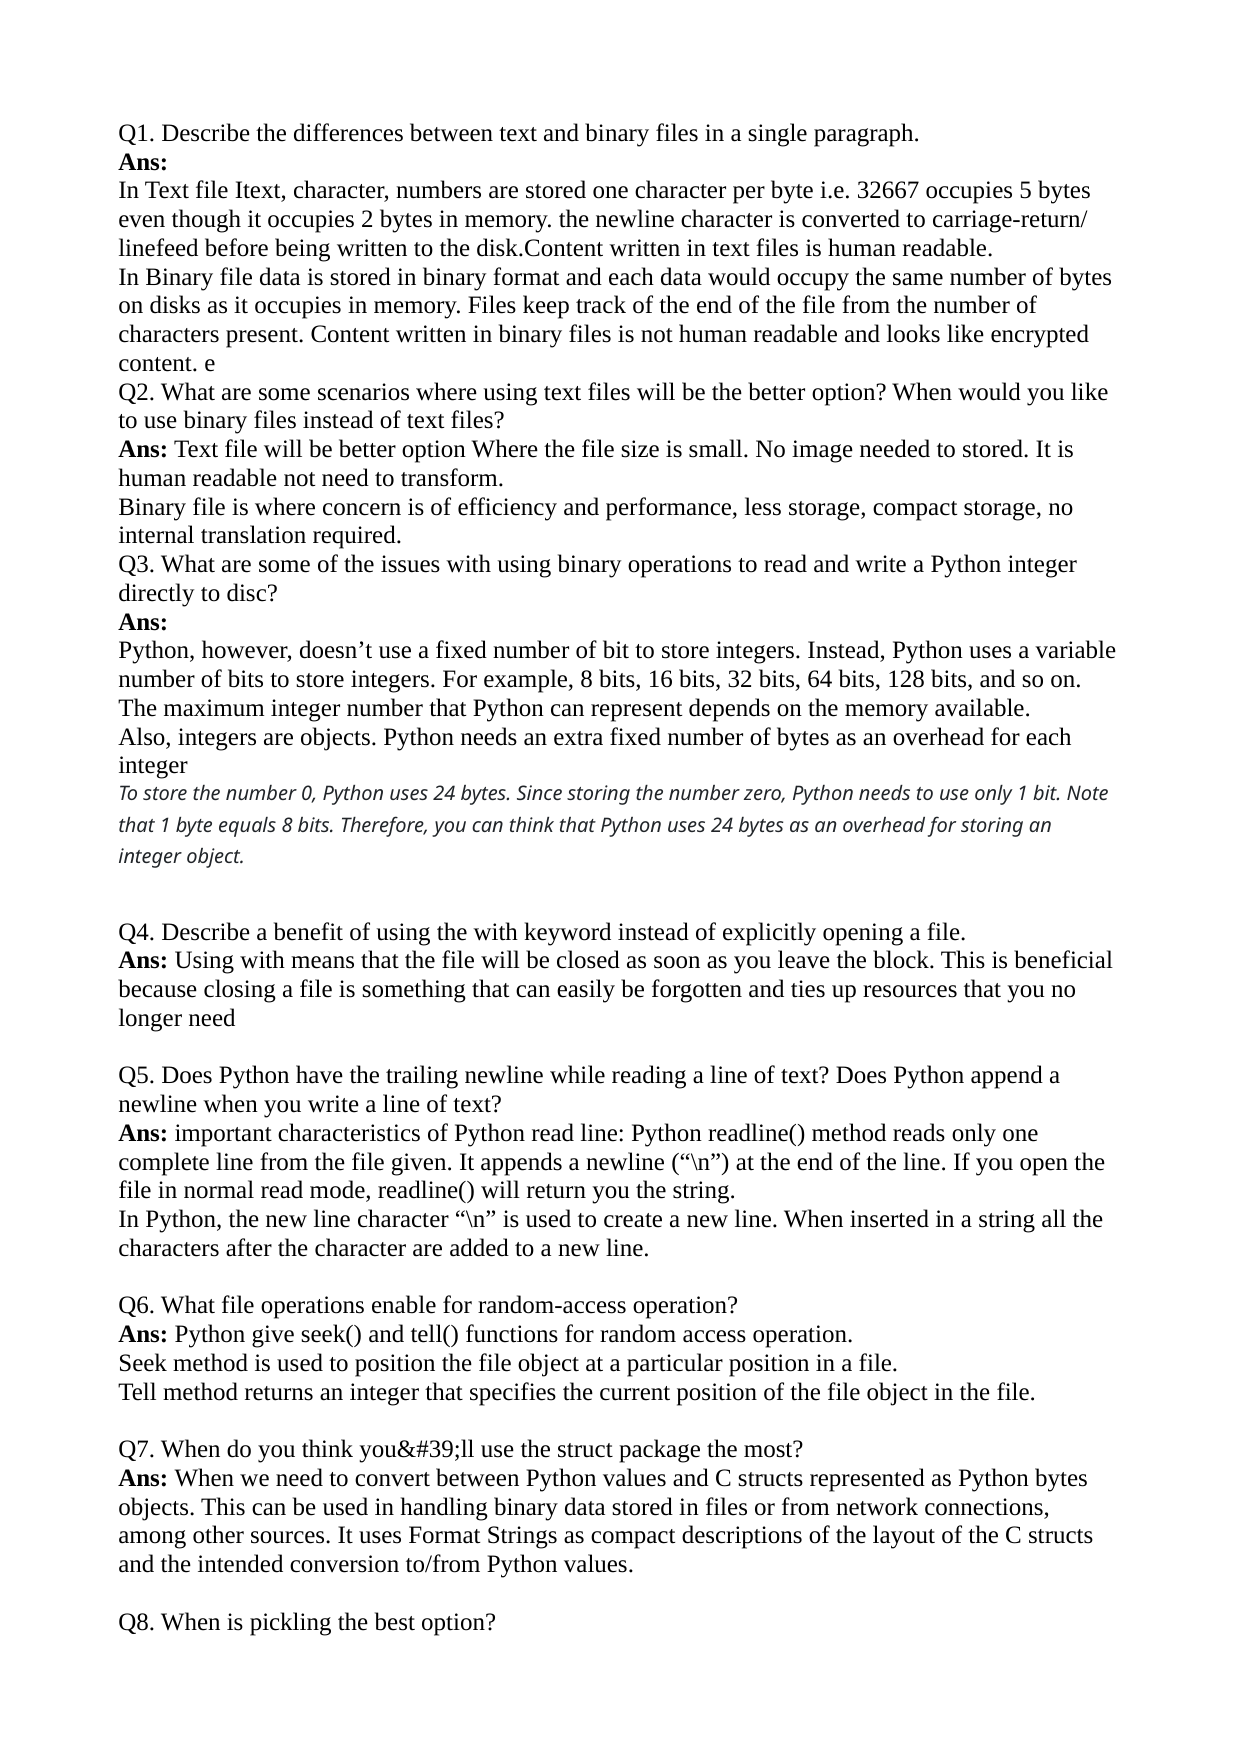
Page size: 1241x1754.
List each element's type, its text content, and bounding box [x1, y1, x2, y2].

text Ans: When we need to convert between Python values and C structs represented as Python bytes objects. This can be used in handling binary data stored in files or from network connections, among other sources. It uses Format Strings as compact descriptions of the layout of the C structs and the intended conversion to/from Python values. [118, 1463, 1122, 1578]
text The maximum integer number that Python can represent depends on the memory available. [118, 693, 1122, 722]
text Seek method is used to position the file object at a particular position in a file. [118, 1348, 1122, 1377]
text Q7. When do you think you&#39;ll use the struct package the most? [118, 1434, 1122, 1463]
text newline when you write a line of text? [118, 1089, 1122, 1118]
text Q3. What are some of the issues with using binary operations to read and write a Python integer [118, 549, 1122, 578]
text Ans: [118, 607, 1122, 636]
text Q2. What are some scenarios where using text files will be the better option? When would you like to use binary files instead of text files? [118, 377, 1122, 434]
text Tell method returns an integer that specifies the current position of the file object in the file. [118, 1377, 1122, 1406]
text Q4. Describe a benefit of using the with keyword instead of explicitly opening a file. [118, 917, 1122, 946]
text Ans: Text file will be better option Where the file size is small. No image needed to stored. It is human readable not need to transform. [118, 434, 1122, 492]
text Q1. Describe the differences between text and binary files in a single paragraph. [118, 118, 1122, 147]
text Ans: important characteristics of Python read line: Python readline() method reads only one complete line from the file given. It appends a newline (“\n”) at the end of the line. If you open the file in normal read mode, readline() will return you the string. [118, 1118, 1122, 1204]
text Ans: Python give seek() and tell() functions for random access operation. [118, 1319, 1122, 1348]
text Q5. Does Python have the trailing newline while reading a line of text? Does Python append a [118, 1061, 1122, 1089]
text Binary file is where concern is of efficiency and performance, less storage, compact storage, no internal translation required. [118, 492, 1122, 549]
text Ans: [118, 147, 1122, 176]
text In Binary file data is stored in binary format and each data would occupy the same number of bytes on disks as it occupies in memory. Files keep track of the end of the file from the number of characters present. Content written in binary files is not human readable and looks like encrypted content. e [118, 262, 1122, 377]
text To store the number 0, Python uses 24 bytes. Since storing the number zero, Python needs to use only 1 bit. Note that 1 byte equals 8 bits. Therefore, you can think that Python uses 24 bytes as an overhead for storing an integer object. [118, 779, 1122, 869]
text Python, however, doesn’t use a fixed number of bit to store integers. Instead, Python uses a variable number of bits to store integers. For example, 8 bits, 16 bits, 32 bits, 64 bits, 128 bits, and so on. [118, 636, 1122, 693]
text directly to disc? [118, 578, 1122, 607]
text Q8. When is pickling the best option? [118, 1607, 1122, 1636]
text Also, integers are objects. Python needs an extra fixed number of bytes as an overhead for each integer [118, 722, 1122, 779]
text In Python, the new line character “\n” is used to create a new line. When inserted in a string all the characters after the character are added to a new line. [118, 1204, 1122, 1262]
text Q6. What file operations enable for random-access operation? [118, 1291, 1122, 1319]
text In Text file Itext, character, numbers are stored one character per byte i.e. 32667 occupies 5 bytes even though it occupies 2 bytes in memory. the newline character is converted to carriage-return/ linefeed before being written to the disk.Content written in text files is human readable. [118, 176, 1122, 262]
text Ans: Using with means that the file will be closed as soon as you leave the block. This is beneficial because closing a file is something that can easily be forgotten and ties up resources that you no longer need [118, 946, 1122, 1032]
